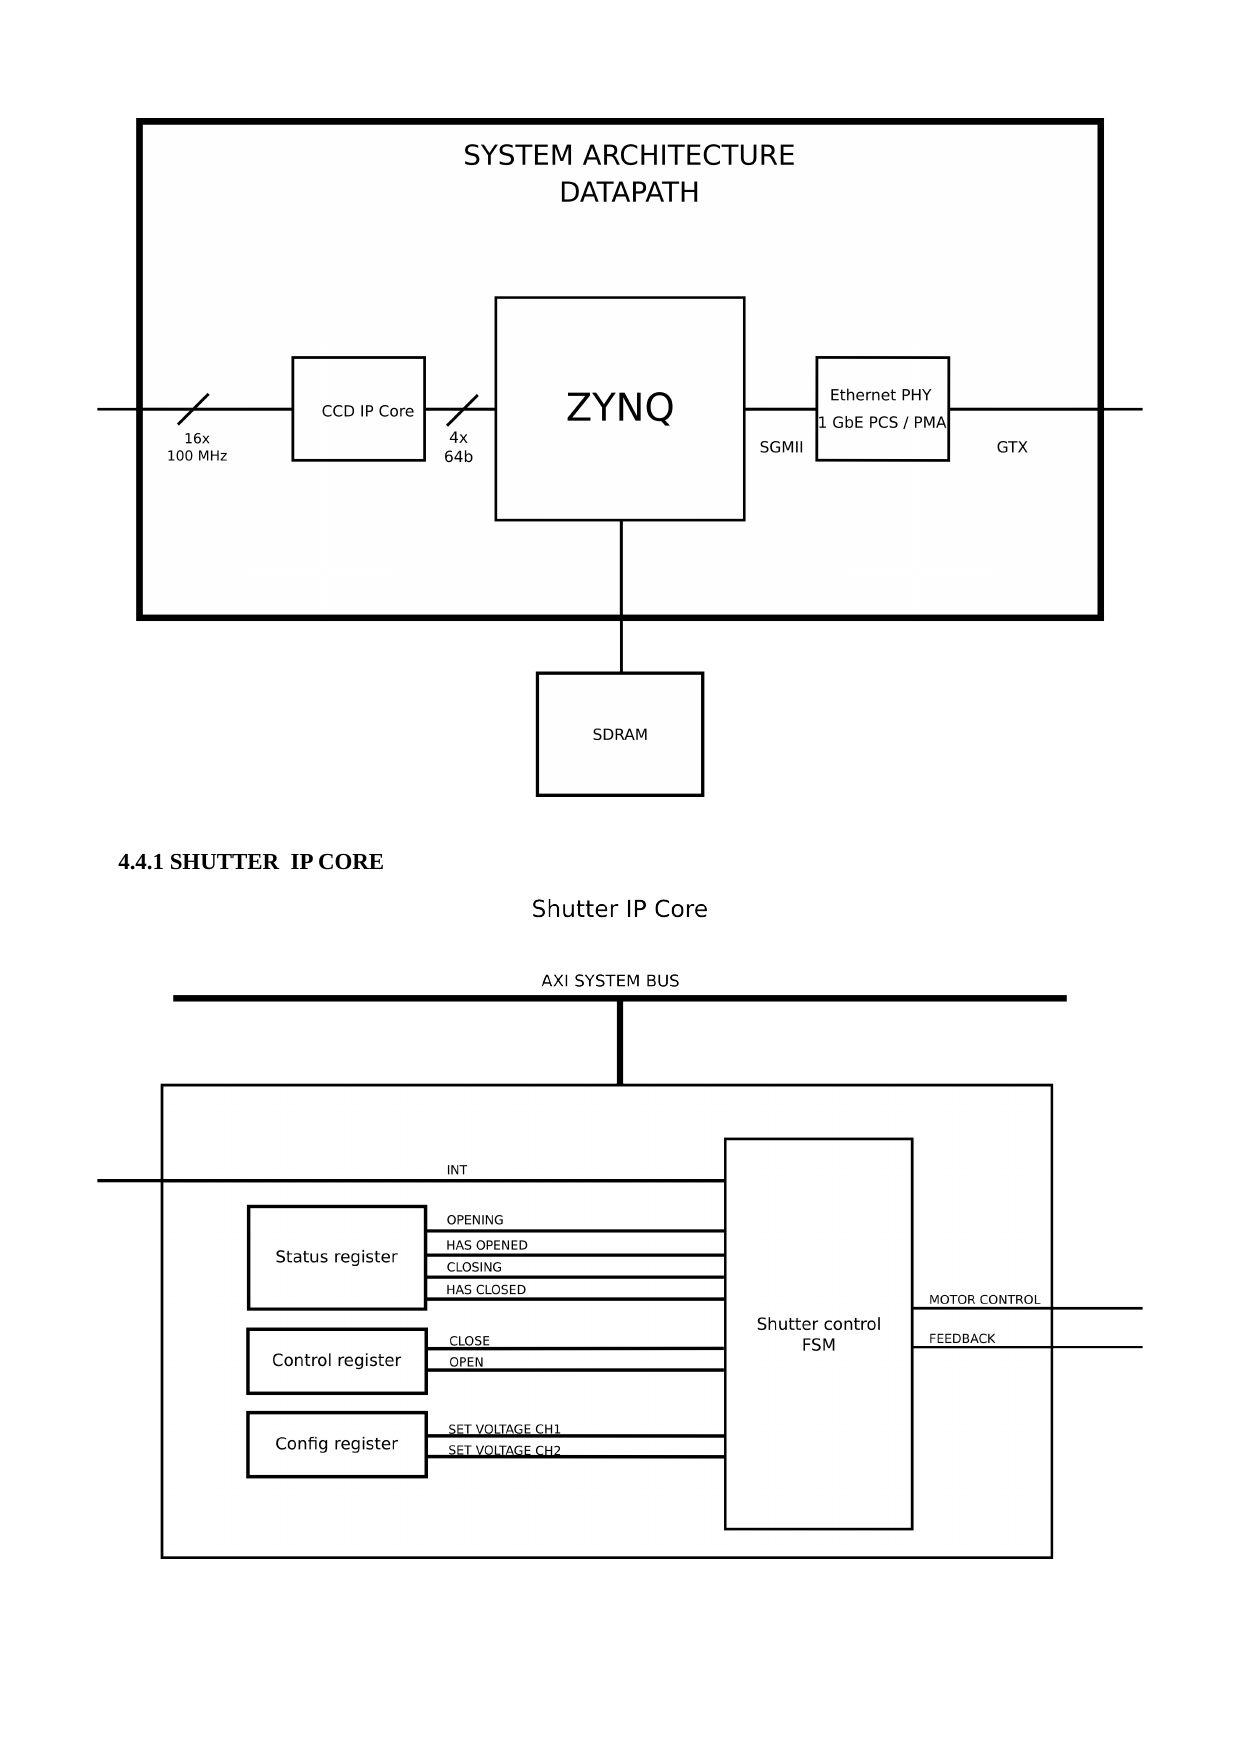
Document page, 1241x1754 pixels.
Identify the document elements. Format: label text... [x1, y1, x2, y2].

picture [97, 899, 1143, 1559]
subtitle 4.4.1 shutter ip core [118, 848, 1122, 874]
picture [97, 118, 1143, 797]
